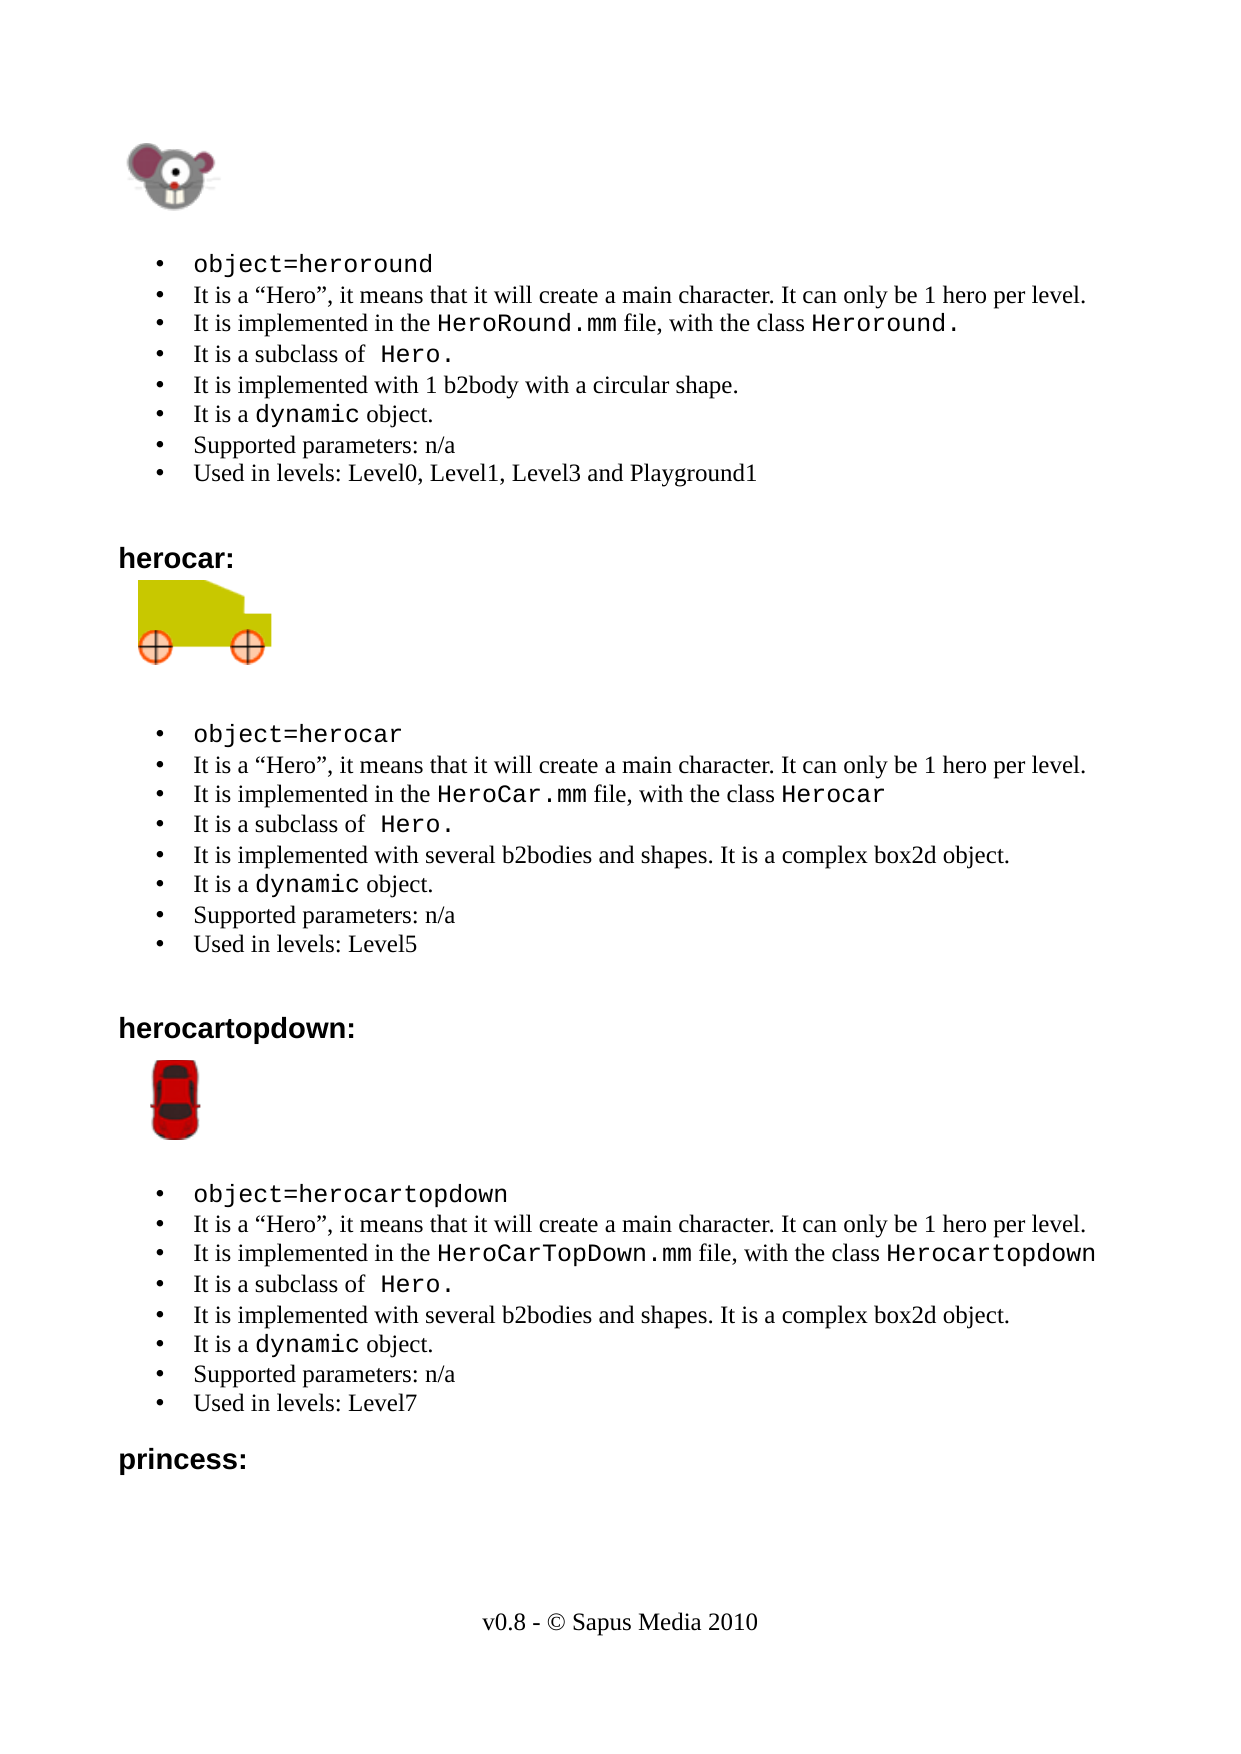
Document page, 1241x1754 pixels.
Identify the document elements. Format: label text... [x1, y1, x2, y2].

list It is a dynamic object. [156, 869, 1122, 900]
list Supported parameters: n/a [156, 1359, 1122, 1388]
list Used in levels: Level0, Level1, Level3 and Playground1 [156, 458, 1122, 487]
list It is a subclass of Hero. [156, 1269, 1122, 1300]
subtitle herocar: [118, 541, 1122, 574]
list It is implemented with several b2bodies and shapes. It is a complex box2d object. [156, 1300, 1122, 1329]
picture [124, 143, 222, 211]
list It is a dynamic object. [156, 1329, 1122, 1359]
list Used in levels: Level7 [156, 1388, 1122, 1417]
list It is a “Hero”, it means that it will create a main character. It can only be 1 hero per level. [156, 1209, 1122, 1238]
list object=heroround [156, 251, 1122, 280]
list Supported parameters: n/a [156, 900, 1122, 929]
list It is a subclass of Hero. [156, 809, 1122, 840]
list It is a “Hero”, it means that it will create a main character. It can only be 1 hero per level. [156, 280, 1122, 308]
list It is a subclass of Hero. [156, 339, 1122, 370]
list It is implemented with several b2bodies and shapes. It is a complex box2d object. [156, 840, 1122, 869]
list Supported parameters: n/a [156, 430, 1122, 458]
list It is implemented in the HeroRound.mm file, with the class Heroround. [156, 308, 1122, 339]
list object=herocar [156, 722, 1122, 750]
picture [138, 580, 272, 681]
list object=herocartopdown [156, 1181, 1122, 1209]
list It is implemented in the HeroCarTopDown.mm file, with the class Herocartopdown [156, 1238, 1122, 1269]
picture [150, 1060, 201, 1140]
subtitle princess: [118, 1442, 1122, 1476]
list Used in levels: Level5 [156, 929, 1122, 957]
subtitle herocartopdown: [118, 1011, 1122, 1045]
list It is implemented with 1 b2body with a circular shape. [156, 370, 1122, 399]
list It is a “Hero”, it means that it will create a main character. It can only be 1 hero per level. [156, 750, 1122, 779]
list It is implemented in the HeroCar.mm file, with the class Herocar [156, 779, 1122, 809]
list It is a dynamic object. [156, 399, 1122, 430]
